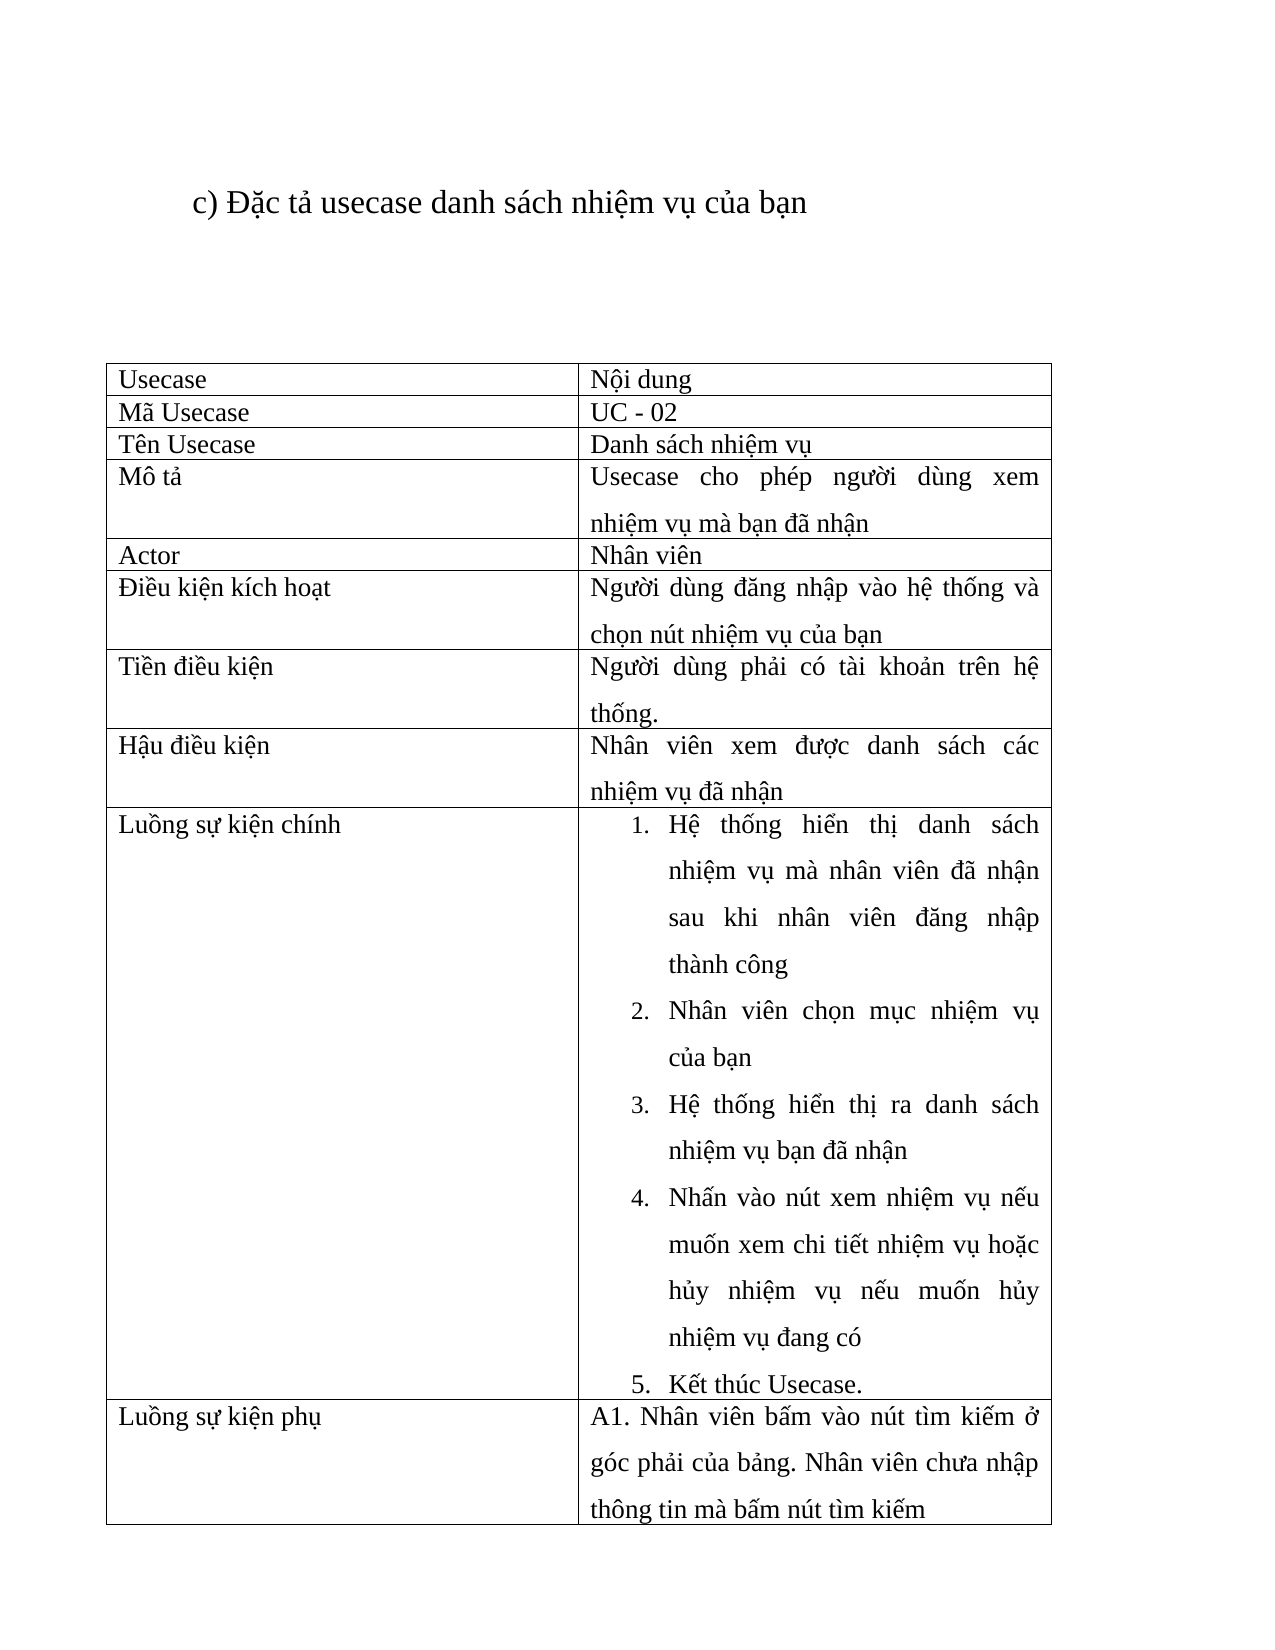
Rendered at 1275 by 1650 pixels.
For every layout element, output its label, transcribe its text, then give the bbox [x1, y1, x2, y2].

table_cell Hệ thống hiển thị danh sách nhiệm vụ mà nhân viên đã nhận sau khi nhân viên đăng nhập thành công Nhân viên chọn mục nhiệm vụ của bạn Hệ thống hiển thị ra danh sách nhiệm vụ bạn đã nhận Nhấn vào nút xem nhiệm vụ nếu muốn xem chi tiết nhiệm vụ hoặc hủy nhiệm vụ nếu muốn hủy nhiệm vụ đang có Kết thúc Usecase. [579, 808, 1051, 1399]
table_cell Người dùng phải có tài khoản trên hệ thống. [579, 650, 1051, 728]
table_cell Usecase cho phép người dùng xem nhiệm vụ mà bạn đã nhận [579, 460, 1051, 538]
table_header Nội dung [579, 364, 1051, 395]
table_cell UC - 02 [579, 396, 1051, 427]
table_cell Mô tả [107, 460, 578, 538]
table_cell Tiền điều kiện [107, 650, 578, 728]
table_header Usecase [107, 364, 578, 395]
table_cell Nhân viên xem được danh sách các nhiệm vụ đã nhận [579, 729, 1051, 807]
table_cell Danh sách nhiệm vụ [579, 428, 1051, 459]
table_cell Nhân viên [579, 539, 1051, 570]
table_cell Luồng sự kiện phụ [107, 1400, 578, 1524]
table_cell A1. Nhân viên bấm vào nút tìm kiếm ở góc phải của bảng. Nhân viên chưa nhập thông tin mà bấm nút tìm kiếm Hệ thống hiển thị thông báo vui lòng nhập tên nhiệm vụ [579, 1400, 1051, 1524]
table_cell Tên Usecase [107, 428, 578, 459]
table_cell Luồng sự kiện chính [107, 808, 578, 1399]
table_cell Mã Usecase [107, 396, 578, 427]
table_cell Actor [107, 539, 578, 570]
table_cell Hậu điều kiện [107, 729, 578, 807]
table_cell Người dùng đăng nhập vào hệ thống và chọn nút nhiệm vụ của bạn [579, 571, 1051, 649]
text c) Đặc tả usecase danh sách nhiệm vụ của bạn [118, 183, 1157, 221]
table_cell Điều kiện kích hoạt [107, 571, 578, 649]
